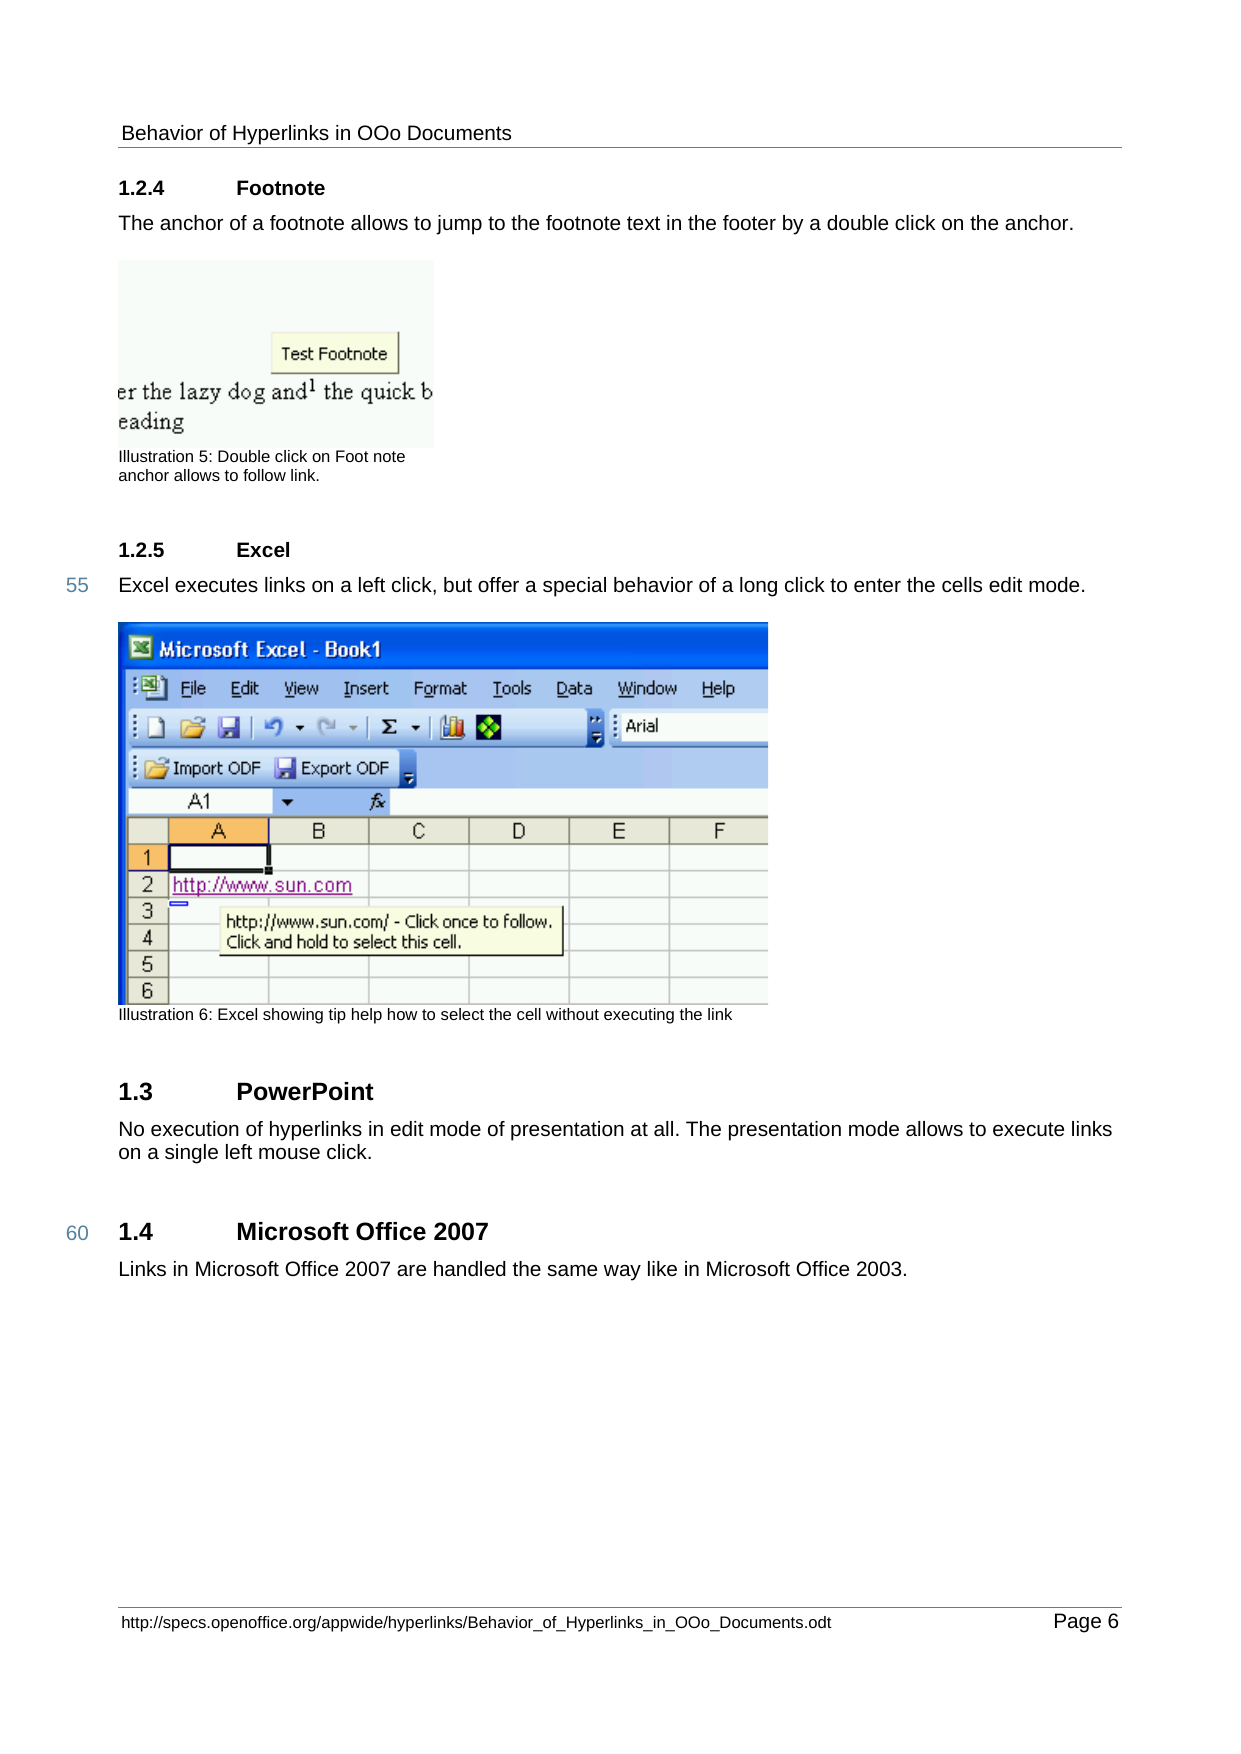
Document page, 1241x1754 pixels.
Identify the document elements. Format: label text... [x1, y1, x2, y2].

picture [118, 260, 434, 448]
subtitle Microsoft Office 2007 [118, 1217, 1122, 1245]
text The anchor of a footnote allows to jump to the footnote text in the footer by a double click on the anchor. [118, 212, 1122, 235]
subtitle Footnote [118, 177, 1122, 200]
subtitle Excel [118, 539, 1122, 562]
text Illustration 5: Double click on Foot note anchor allows to follow link. [118, 448, 434, 485]
text Excel executes links on a left click, but offer a special behavior of a long click to enter the cells edit mode. [118, 574, 1122, 597]
picture [118, 622, 769, 1005]
text No execution of hyperlinks in edit mode of presentation at all. The presentation mode allows to execute links on a single left mouse click. [118, 1117, 1122, 1163]
subtitle PowerPoint [118, 1077, 1122, 1105]
text Links in Microsoft Office 2007 are handled the same way like in Microsoft Office 2003. [118, 1257, 1122, 1280]
text Illustration 6: Excel showing tip help how to select the cell without executing the link [118, 1005, 768, 1023]
